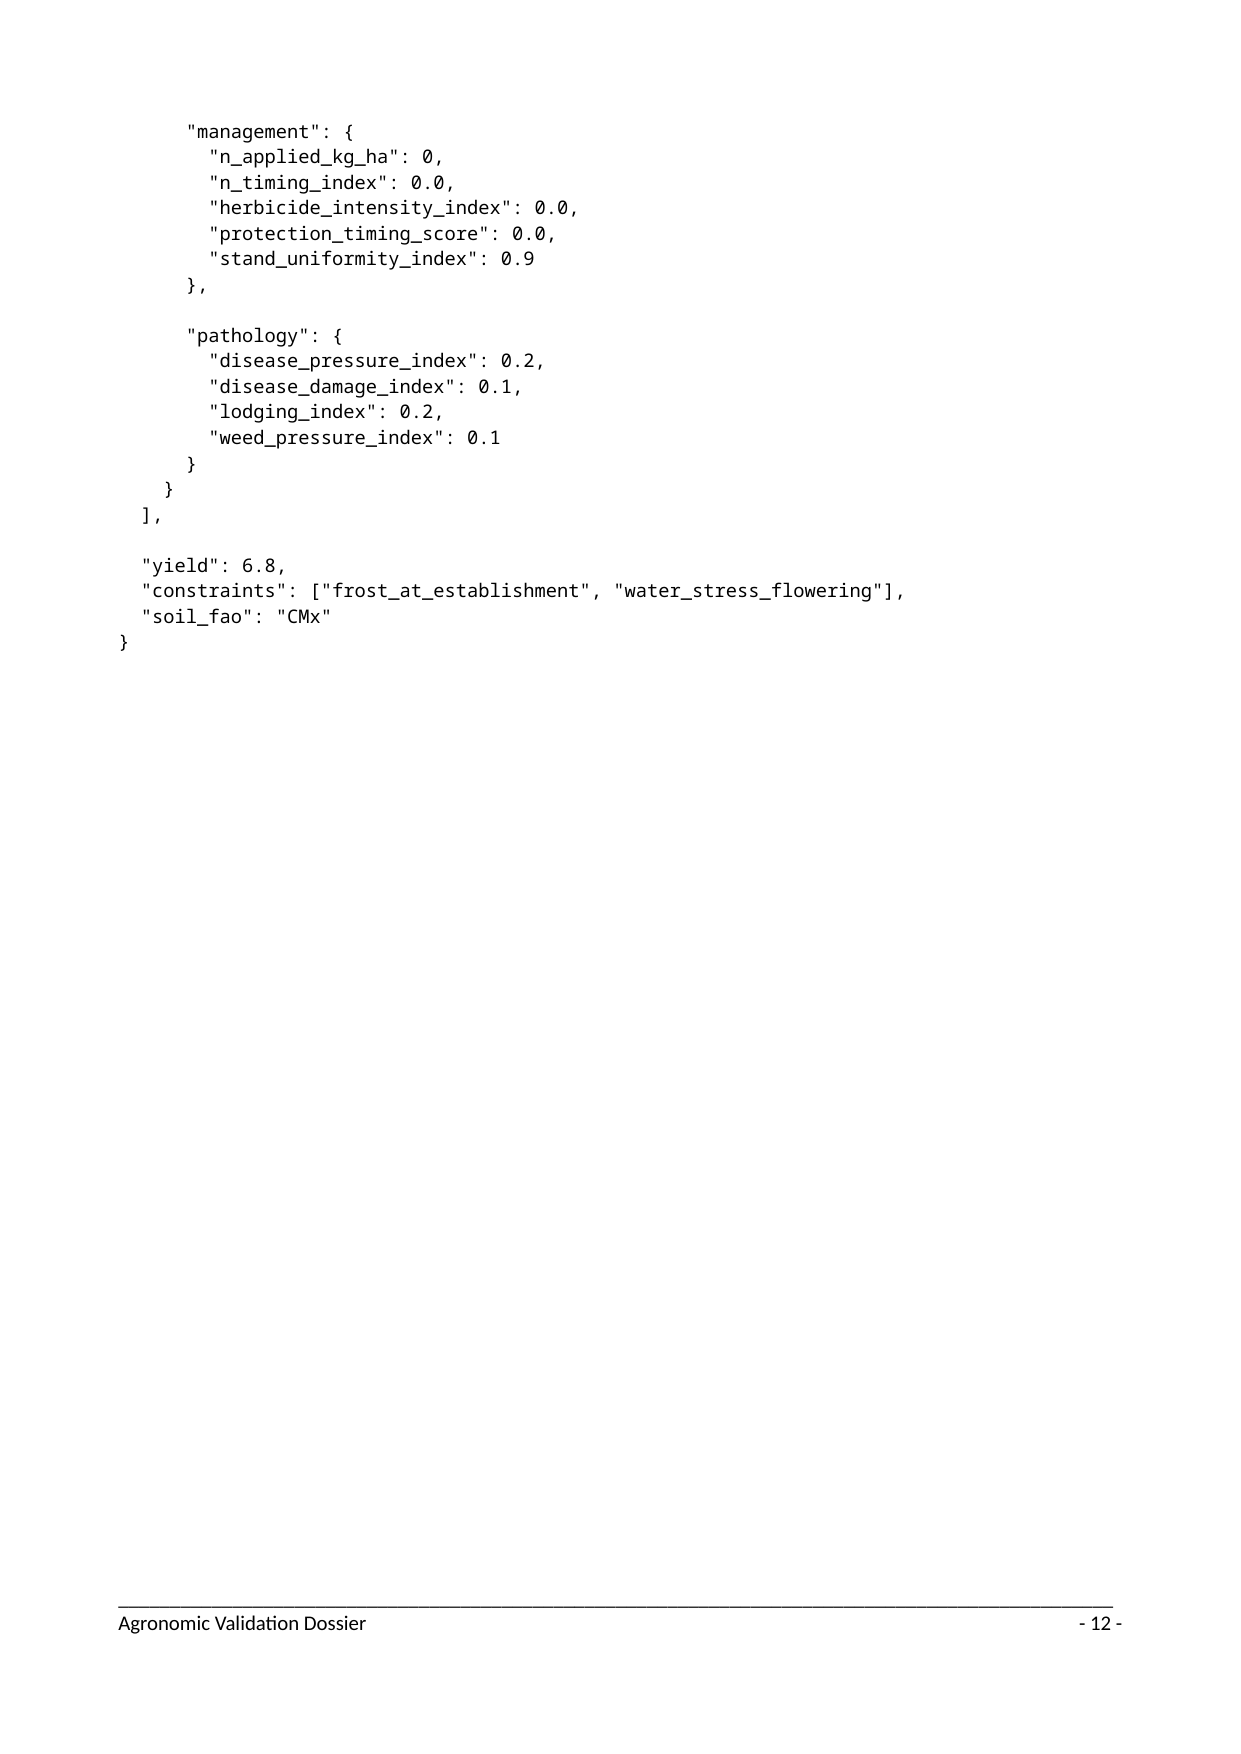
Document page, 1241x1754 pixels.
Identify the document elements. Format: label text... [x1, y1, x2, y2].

text "soil_fao": "CMx" [118, 603, 1122, 628]
text "yield": 6.8, [118, 552, 1122, 577]
text "constraints": ["frost_at_establishment", "water_stress_flowering"], [118, 577, 1122, 603]
text "weed_pressure_index": 0.1 [118, 424, 1122, 450]
text "disease_damage_index": 0.1, [118, 373, 1122, 399]
text "stand_uniformity_index": 0.9 [118, 246, 1122, 271]
text "n_applied_kg_ha": 0, [118, 144, 1122, 169]
text }, [118, 271, 1122, 297]
text "n_timing_index": 0.0, [118, 169, 1122, 195]
text } [118, 475, 1122, 501]
text } [118, 450, 1122, 475]
text ], [118, 501, 1122, 526]
text "herbicide_intensity_index": 0.0, [118, 195, 1122, 220]
text "pathology": { [118, 322, 1122, 348]
text "lodging_index": 0.2, [118, 399, 1122, 424]
text "disease_pressure_index": 0.2, [118, 348, 1122, 373]
text "management": { [118, 118, 1122, 144]
text "protection_timing_score": 0.0, [118, 220, 1122, 246]
text } [118, 628, 1122, 654]
